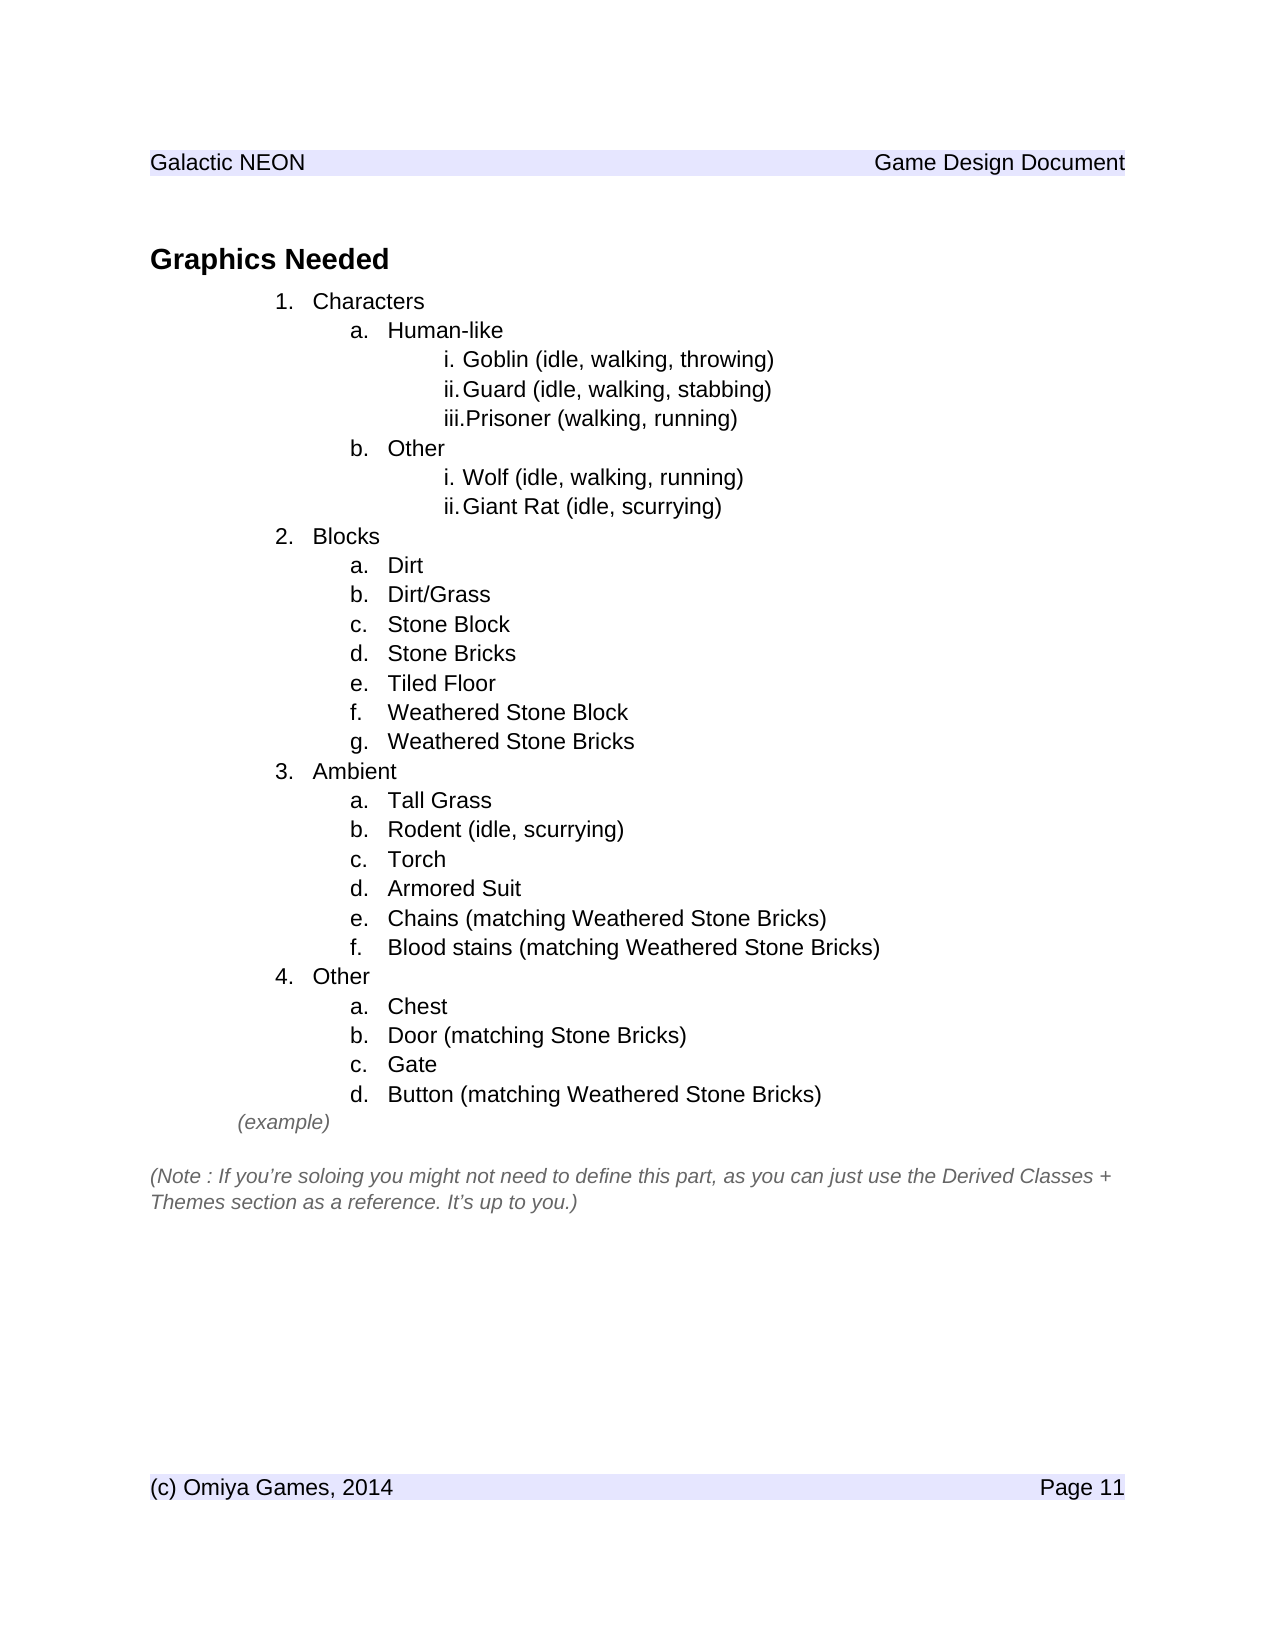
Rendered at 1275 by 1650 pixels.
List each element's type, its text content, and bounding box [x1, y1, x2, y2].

subtitle Graphics Needed [150, 243, 1125, 275]
list Wolf (idle, walking, running) [356, 464, 1125, 490]
list Other [187, 964, 1125, 989]
list Weathered Stone Bricks [262, 729, 1125, 754]
list Blood stains (matching Weathered Stone Bricks) [262, 934, 1125, 960]
list Tiled Floor [262, 670, 1125, 696]
list Rodent (idle, scurrying) [262, 817, 1125, 843]
list Weathered Stone Block [262, 699, 1125, 725]
list Guard (idle, walking, stabbing) [356, 376, 1125, 402]
list Stone Block [262, 611, 1125, 637]
list Armored Suit [262, 876, 1125, 901]
text (example) [150, 1111, 1125, 1134]
text (Note : If you’re soloing you might not need to define this part, as you can just use the Derived Classes + Themes section as a reference. It’s up to you.) [150, 1137, 1125, 1214]
list Chains (matching Weathered Stone Bricks) [262, 905, 1125, 931]
list Chest [262, 993, 1125, 1019]
list Torch [262, 846, 1125, 872]
list Gate [262, 1052, 1125, 1078]
list Dirt [262, 553, 1125, 578]
list Blocks [187, 523, 1125, 549]
list Dirt/Grass [262, 582, 1125, 608]
list Other [262, 435, 1125, 461]
list Ambient [187, 758, 1125, 784]
list Characters [187, 288, 1125, 314]
list Giant Rat (idle, scurrying) [356, 494, 1125, 519]
list Button (matching Weathered Stone Bricks) [262, 1081, 1125, 1107]
list Stone Bricks [262, 641, 1125, 666]
list Tall Grass [262, 788, 1125, 813]
list Goblin (idle, walking, throwing) [356, 347, 1125, 373]
list Door (matching Stone Bricks) [262, 1023, 1125, 1048]
list Prisoner (walking, running) [356, 406, 1125, 431]
list Human-like [262, 318, 1125, 343]
